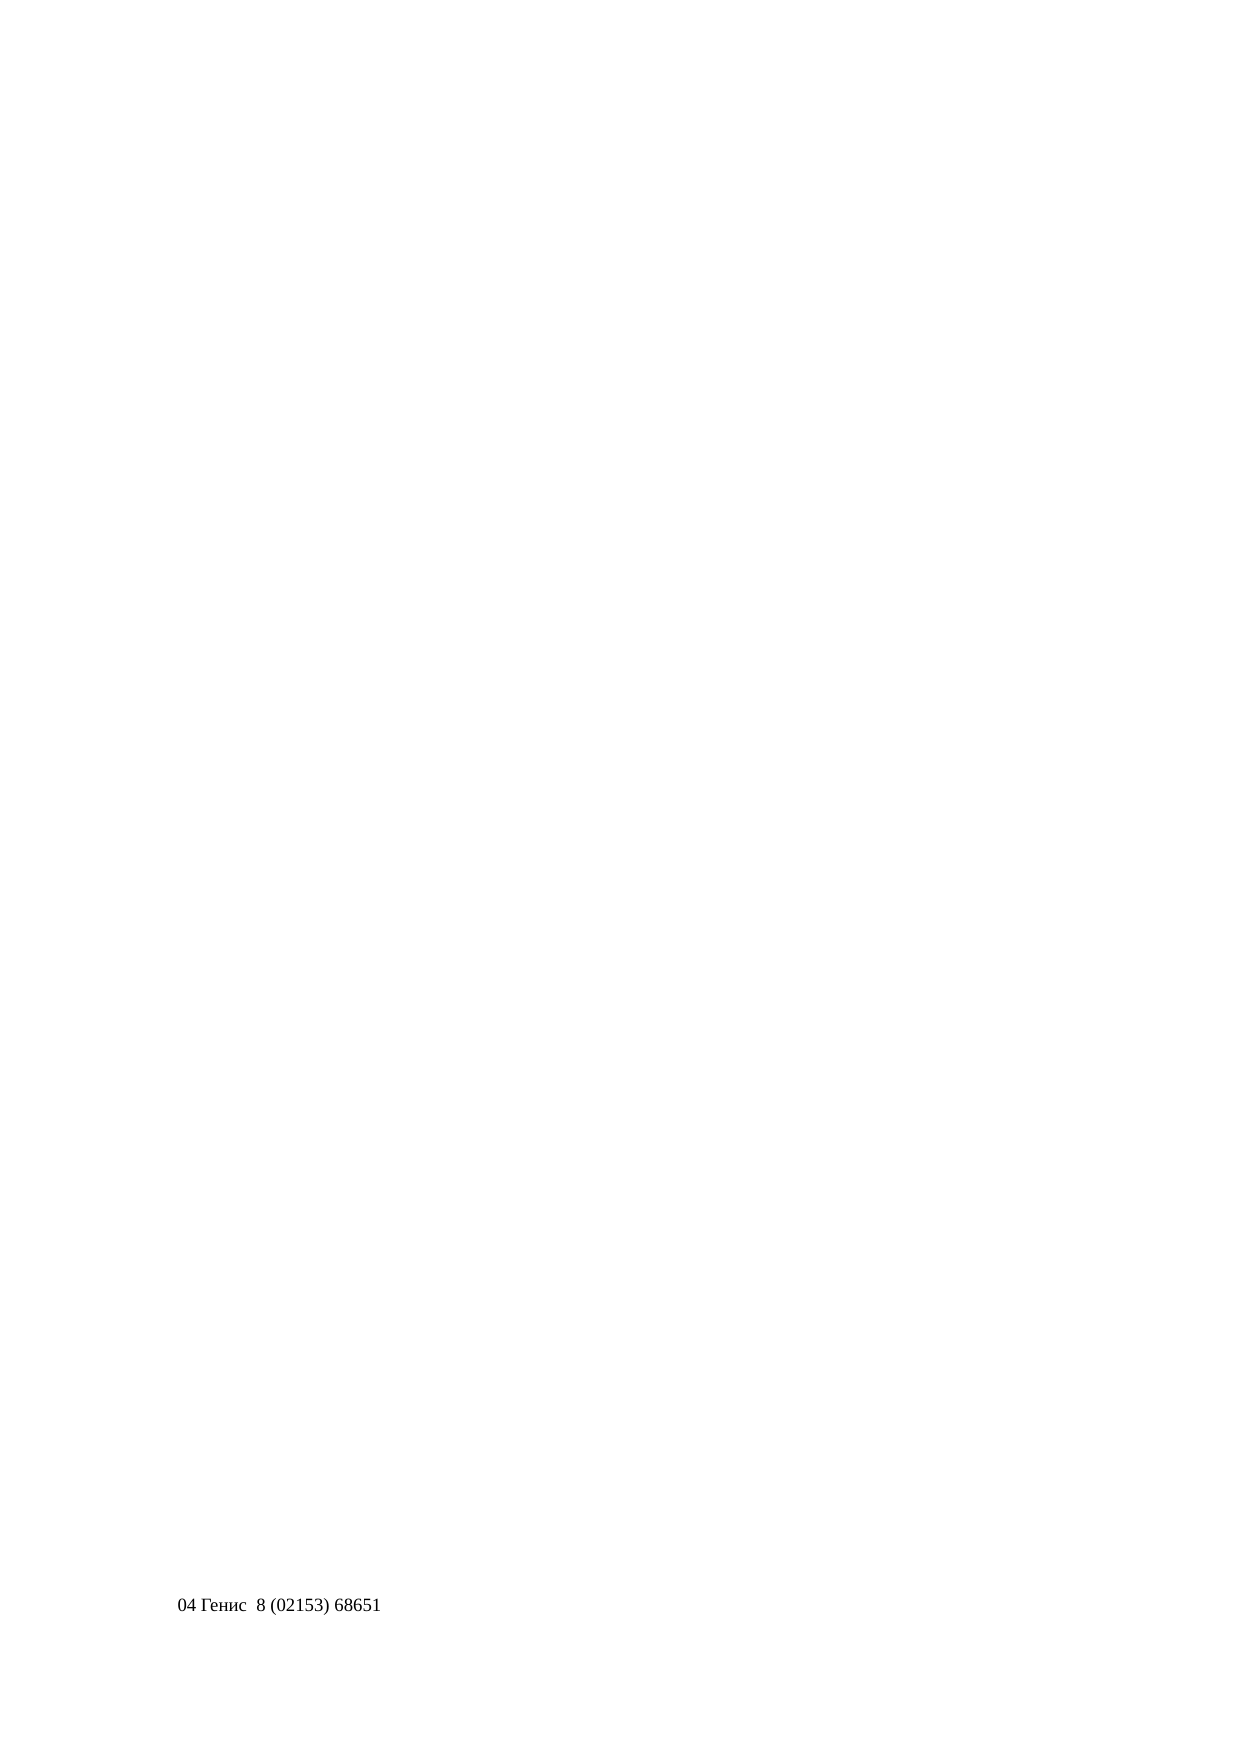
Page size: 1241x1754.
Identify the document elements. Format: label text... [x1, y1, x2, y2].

list 04 Генис 8 (02153) 68651 [177, 1594, 1181, 1616]
